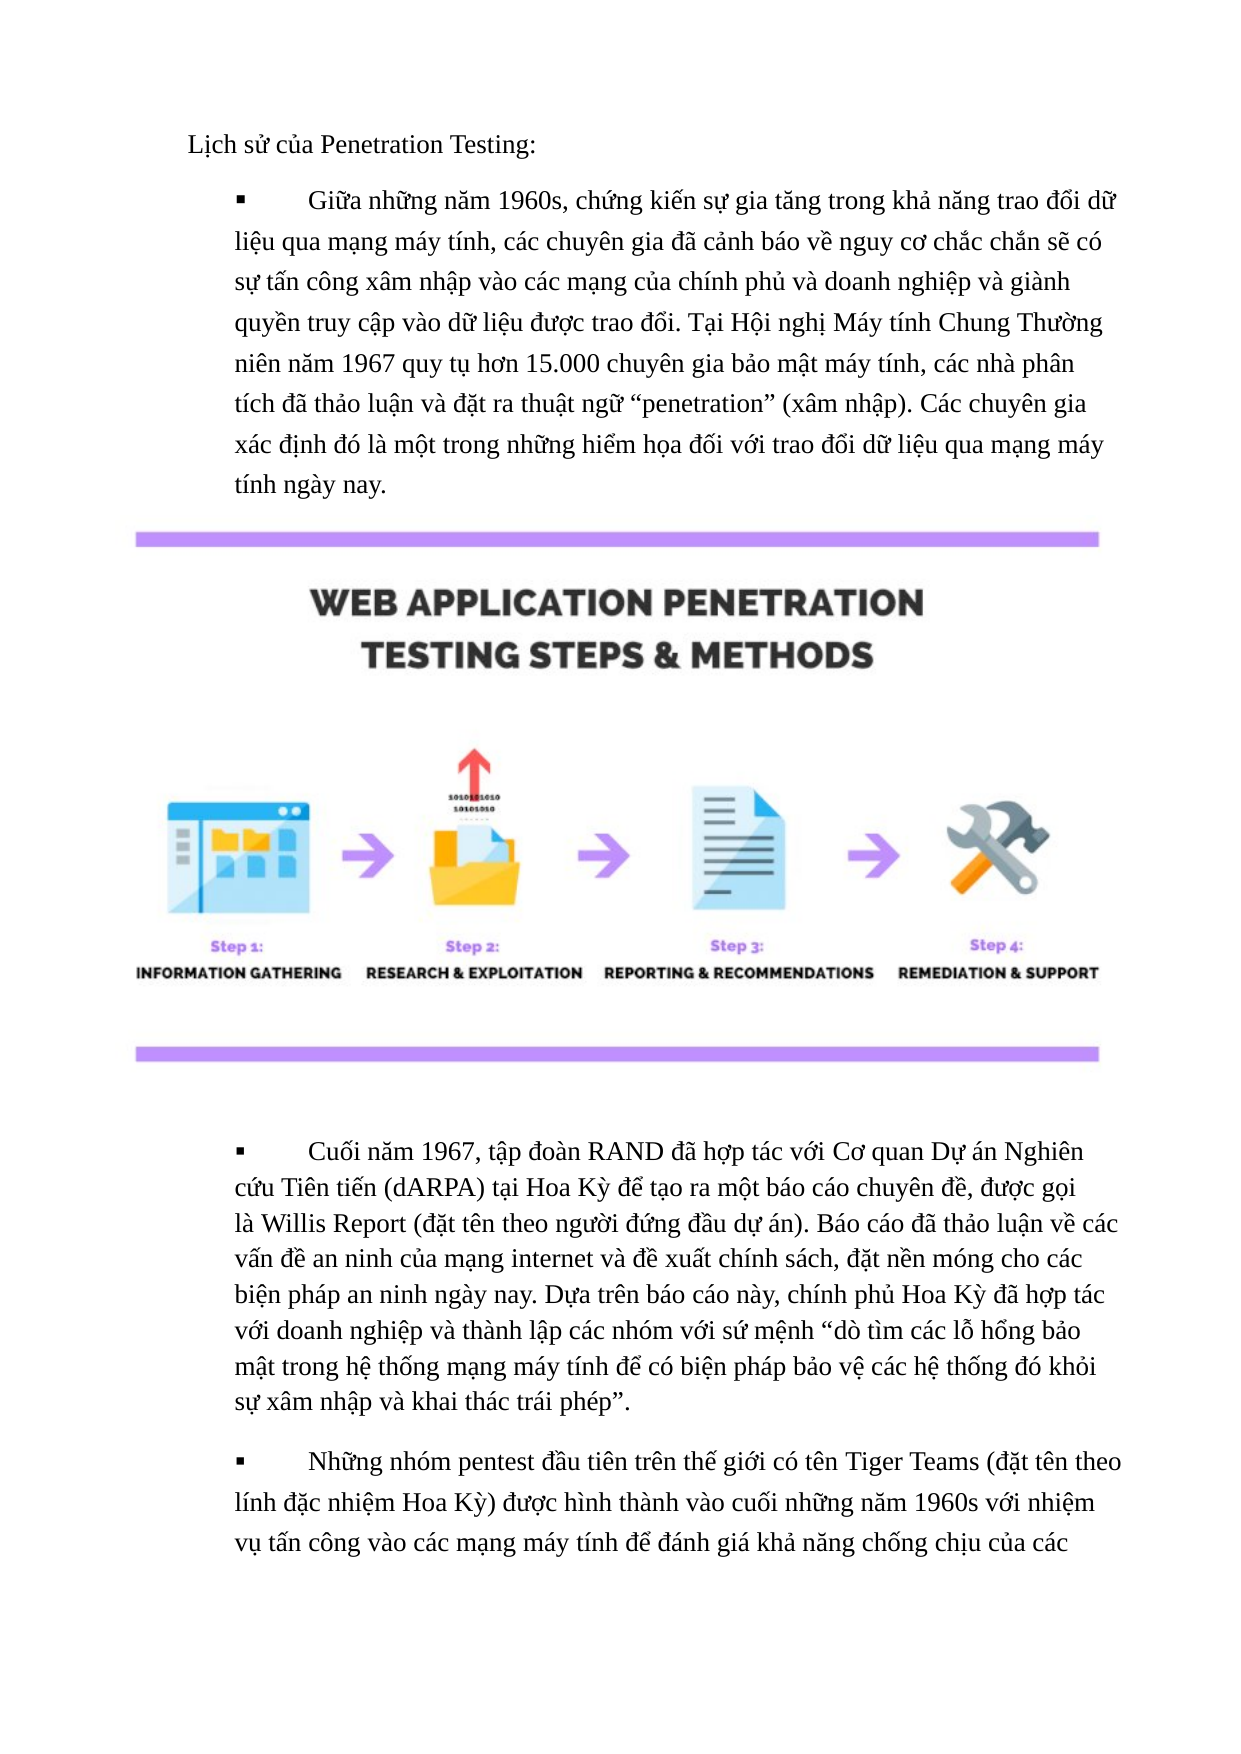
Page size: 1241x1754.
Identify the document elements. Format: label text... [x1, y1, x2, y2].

list Những nhóm pentest đầu tiên trên thế giới có tên Tiger Teams (đặt tên theo lính đặc nhiệm Hoa Kỳ) được hình thành vào cuối những năm 1960s với nhiệm vụ tấn công vào các mạng máy tính để đánh giá khả năng chống chịu của các mạng đó trước các cuộc tấn công thù địch. Kết quả thu được đã khiến các nhà lãnh đạo không khỏi bất ngờ: [234, 1436, 1122, 1557]
subtitle Lịch sử của Penetration Testing: [112, 118, 1122, 159]
list Cuối năm 1967, tập đoàn RAND đã hợp tác với Cơ quan Dự án Nghiên cứu Tiên tiến (dARPA) tại Hoa Kỳ để tạo ra một báo cáo chuyên đề, được gọi là Willis Report (đặt tên theo người đứng đầu dự án). Báo cáo đã thảo luận về các vấn đề an ninh của mạng internet và đề xuất chính sách, đặt nền móng cho các biện pháp an ninh ngày nay. Dựa trên báo cáo này, chính phủ Hoa Kỳ đã hợp tác với doanh nghiệp và thành lập các nhóm với sứ mệnh “dò tìm các lỗ hổng bảo mật trong hệ thống mạng máy tính để có biện pháp bảo vệ các hệ thống đó khỏi sự xâm nhập và khai thác trái phép”. [234, 1135, 1122, 1416]
list Giữa những năm 1960s, chứng kiến sự gia tăng trong khả năng trao đổi dữ liệu qua mạng máy tính, các chuyên gia đã cảnh báo về nguy cơ chắc chắn sẽ có sự tấn công xâm nhập vào các mạng của chính phủ và doanh nghiệp và giành quyền truy cập vào dữ liệu được trao đổi. Tại Hội nghị Máy tính Chung Thường niên năm 1967 quy tụ hơn 15.000 chuyên gia bảo mật máy tính, các nhà phân tích đã thảo luận và đặt ra thuật ngữ “penetration” (xâm nhập). Các chuyên gia xác định đó là một trong những hiểm họa đối với trao đổi dữ liệu qua mạng máy tính ngày nay. [234, 175, 1122, 500]
